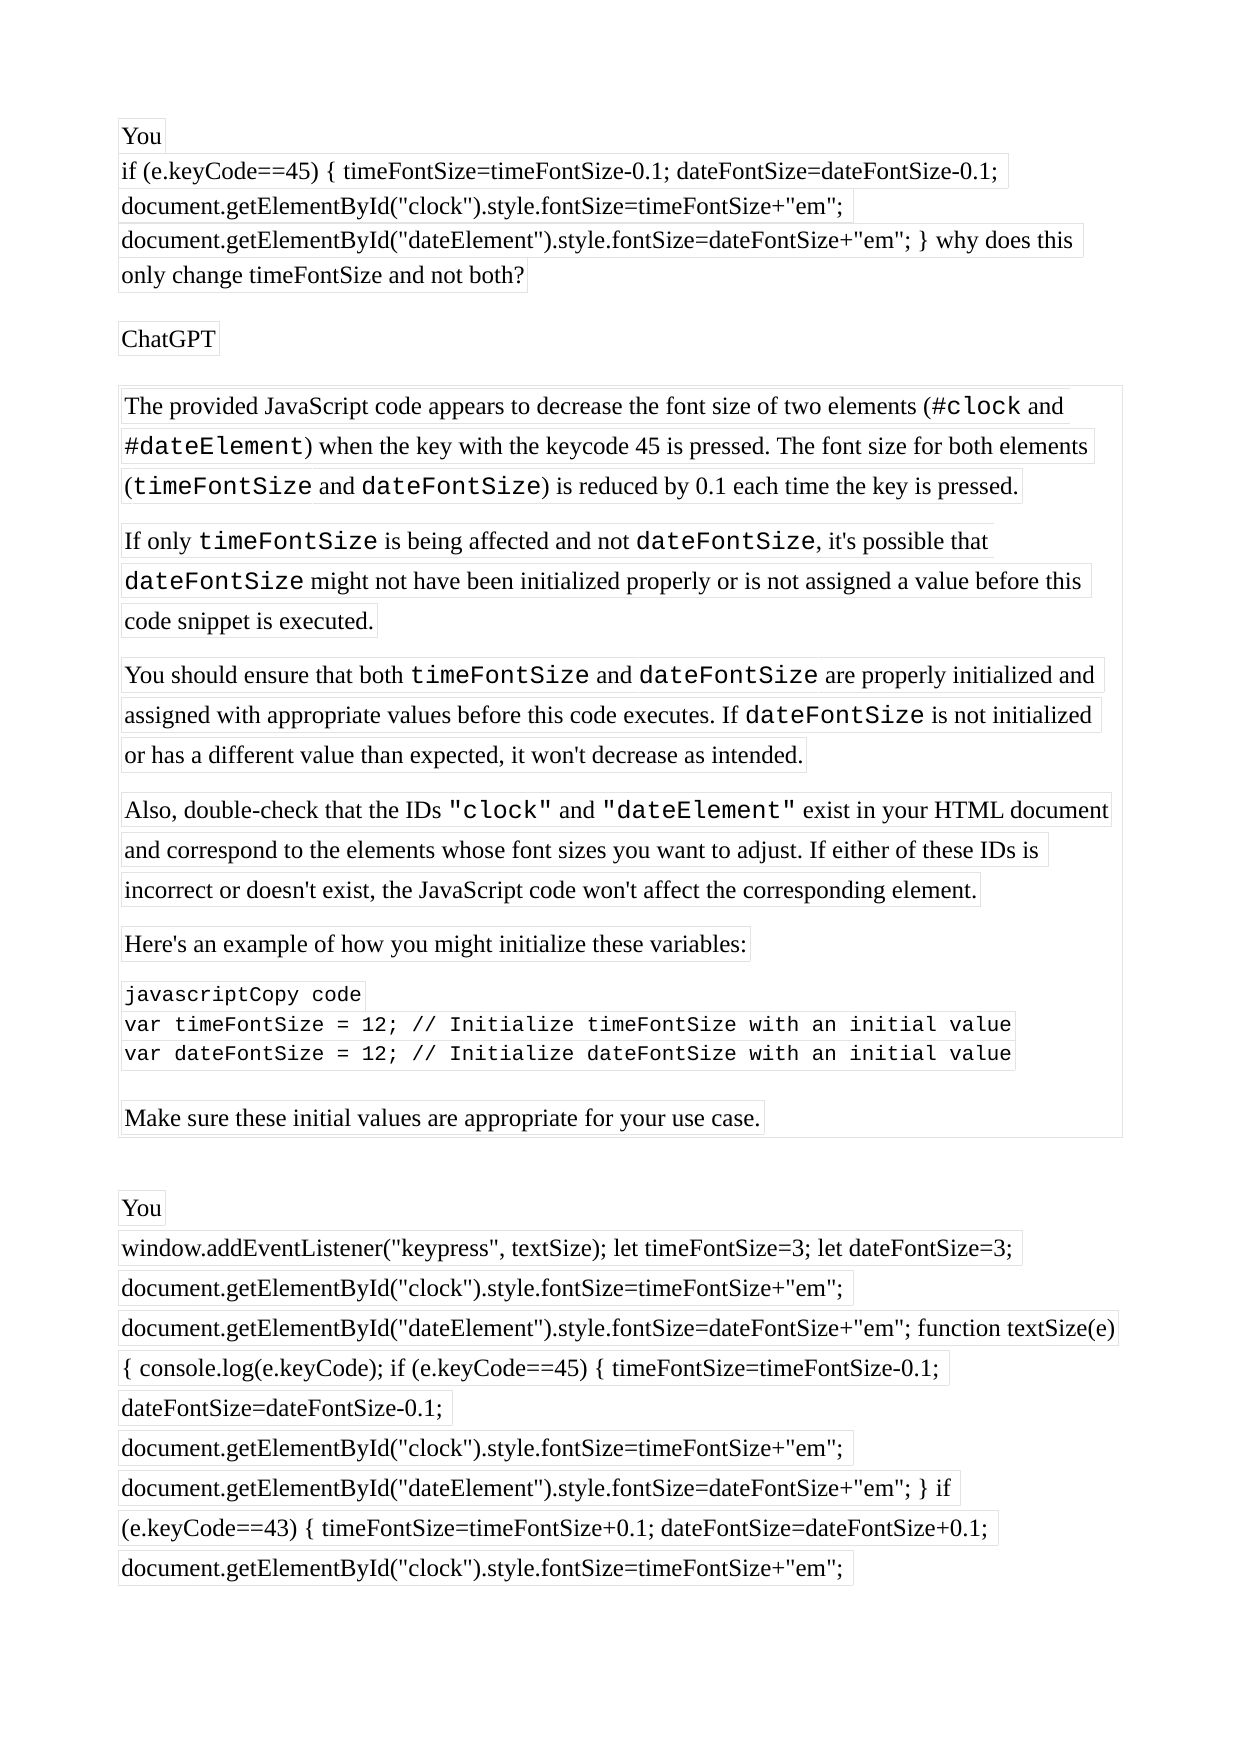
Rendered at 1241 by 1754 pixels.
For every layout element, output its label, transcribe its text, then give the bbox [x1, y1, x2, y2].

text If only timeFontSize is being affected and not dateFontSize, it's possible that dateFontSize might not have been initialized properly or is not assigned a value before this code snippet is executed. [119, 520, 1122, 637]
text Also, double-check that the IDs "clock" and "dateElement" exist in your HTML document and correspond to the elements whose font sizes you want to adjust. If either of these IDs is incorrect or doesn't exist, the JavaScript code won't affect the corresponding element. [119, 789, 1122, 907]
text javascriptCopy code [119, 978, 1122, 1008]
text You [119, 119, 165, 153]
text [1016, 1037, 1122, 1070]
text ChatGPT [119, 322, 219, 355]
text [220, 321, 1122, 356]
text var dateFontSize = 12; // Initialize dateFontSize with an initial value [122, 1041, 1015, 1070]
text You [119, 1191, 165, 1225]
text window.addEventListener("keypress", textSize); let timeFontSize=3; let dateFontSize=3; document.getElementById("clock").style.fontSize=timeFontSize+"em"; document.getElementById("dateElement").style.fontSize=dateFontSize+"em"; function textSize(e) { console.log(e.keyCode); if (e.keyCode==45) { timeFontSize=timeFontSize-0.1; dateFontSize=dateFontSize-0.1; document.getElementById("clock").style.fontSize=timeFontSize+"em"; document.getElementById("dateElement").style.fontSize=dateFontSize+"em"; } if (e.keyCode==43) { timeFontSize=timeFontSize+0.1; dateFontSize=dateFontSize+0.1; document.getElementById("clock").style.fontSize=timeFontSize+"em"; [118, 1230, 1122, 1585]
text Here's an example of how you might initialize these variables: [119, 923, 1122, 961]
text if (e.keyCode==45) { timeFontSize=timeFontSize-0.1; dateFontSize=dateFontSize-0.1; document.getElementById("clock").style.fontSize=timeFontSize+"em"; document.getElementById("dateElement").style.fontSize=dateFontSize+"em"; } why does this only change timeFontSize and not both? [119, 153, 1122, 292]
text [166, 1190, 1122, 1225]
text You should ensure that both timeFontSize and dateFontSize are properly initialized and assigned with appropriate values before this code executes. If dateFontSize is not initialized or has a different value than expected, it won't decrease as intended. [119, 654, 1122, 772]
text var timeFontSize = 12; // Initialize timeFontSize with an initial value [122, 1012, 1015, 1037]
text [166, 118, 1122, 153]
text var timeFontSize = 12; // Initialize timeFontSize with an initial value [366, 1008, 1122, 1037]
text Make sure these initial values are appropriate for your use case. [119, 1097, 1122, 1137]
text The provided JavaScript code appears to decrease the font size of two elements (#clock and #dateElement) when the key with the keycode 45 is pressed. The font size for both elements (timeFontSize and dateFontSize) is reduced by 0.1 each time the key is pressed. [119, 386, 1122, 503]
